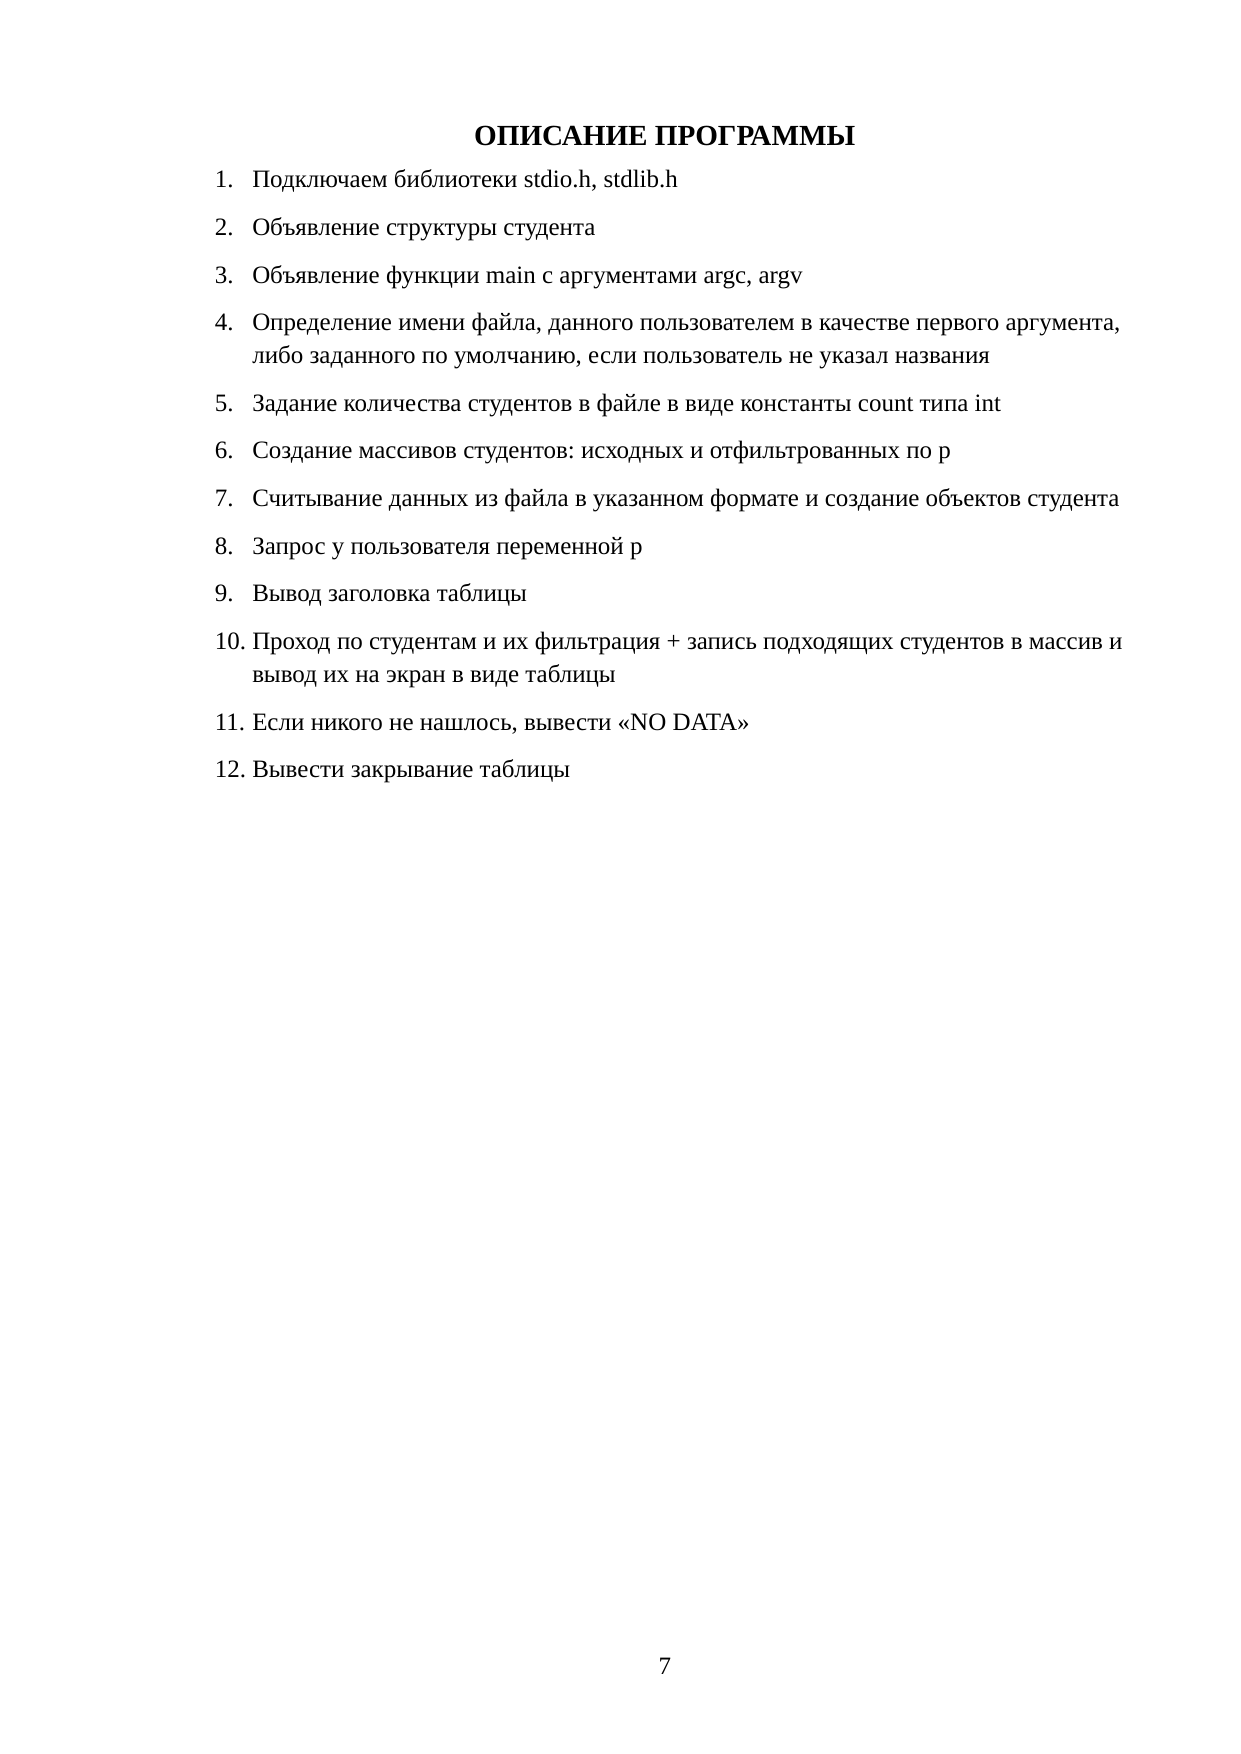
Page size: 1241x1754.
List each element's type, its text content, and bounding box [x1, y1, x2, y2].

list Считывание данных из файла в указанном формате и создание объектов студента [214, 483, 1152, 512]
list Задание количества студентов в файле в виде константы count типа int [214, 388, 1152, 417]
list Проход по студентам и их фильтрация + запись подходящих студентов в массив и вывод их на экран в виде таблицы [214, 626, 1152, 688]
list Запрос у пользователя переменной p [214, 531, 1152, 559]
subtitle описание программы [177, 118, 1152, 152]
list Вывести закрывание таблицы [214, 754, 1152, 783]
list Объявление функции main с аргументами argc, argv [214, 260, 1152, 288]
list Вывод заголовка таблицы [214, 578, 1152, 607]
list Определение имени файла, данного пользователем в качестве первого аргумента, либо заданного по умолчанию, если пользователь не указал названия [214, 307, 1152, 369]
list Если никого не нашлось, вывести «NO DATA» [214, 707, 1152, 735]
list Подключаем библиотеки stdio.h, stdlib.h [214, 164, 1152, 193]
list Объявление структуры студента [214, 212, 1152, 241]
list Создание массивов студентов: исходных и отфильтрованных по p [214, 436, 1152, 464]
